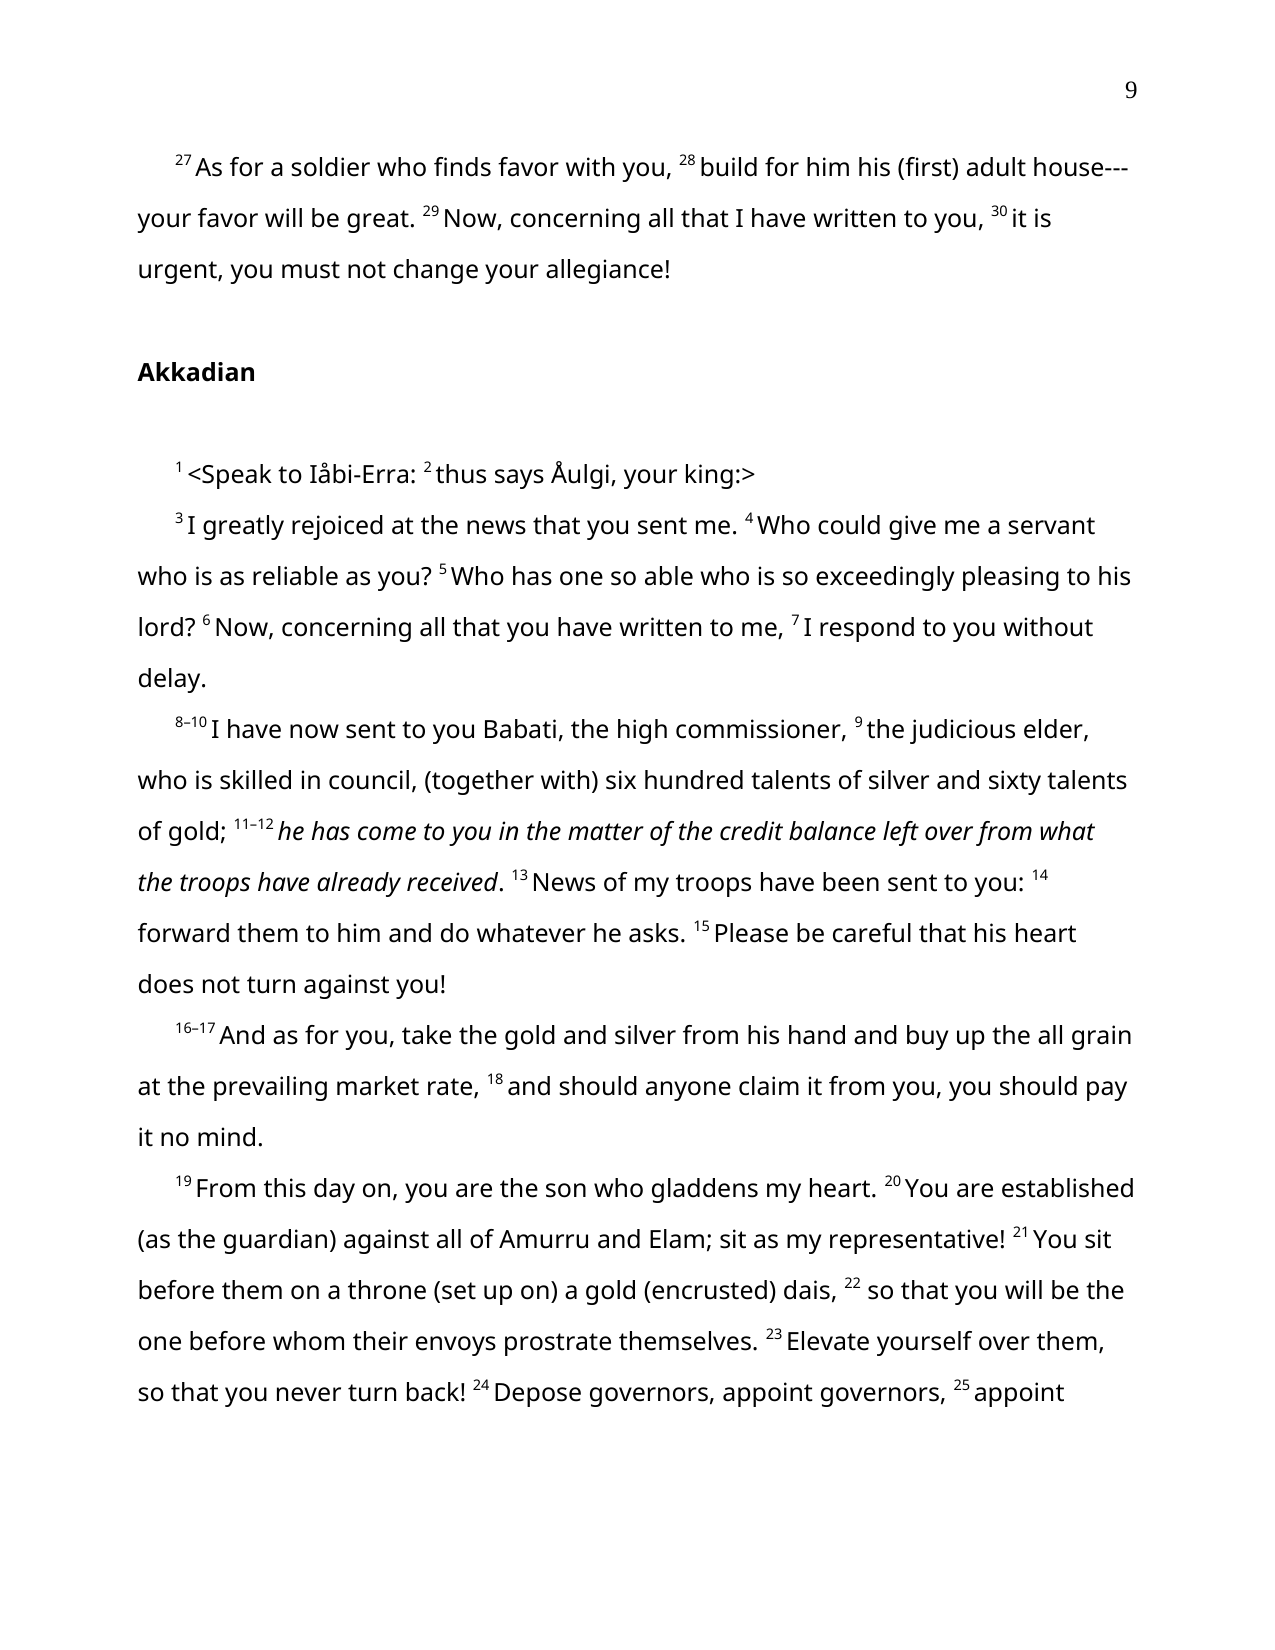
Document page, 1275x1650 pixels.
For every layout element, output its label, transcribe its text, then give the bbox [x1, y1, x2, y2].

text Akkadian [137, 354, 1138, 388]
text 8–10 I have now sent to you Babati, the high commissioner, 9 the judicious elder, who is skilled in council, (together with) six hundred talents of silver and sixty talents of­ gold; 11–12 he has come to you in the matter of the credit balance left over from what the troops have already received. 13 News of my troops have been sent to you: 14 forward them to him and do whatever he asks. 15 Please be careful that his ­heart does not turn against you! [137, 711, 1138, 1001]
text 19 From this day on, you are the son who gladdens my heart. 20 You are established (as the guardian) against all of Amurru ­and Elam; sit as my representative! 21 You sit before them­ on a throne (set up on) a gold (encrusted) dais, 22 so that you will be the one before whom their envoys prostrate themselves. 23 Elevate yourself over them, so that you never turn back! 24 Depose governors, appoint governors,­ 25 appoint [137, 1171, 1138, 1409]
text 1 <Speak to Iåbi-Erra: 2 thus says Åulgi, your king:> [137, 456, 1138, 490]
text 3 I greatly rejoiced at the news that you sent me. 4 Who­ could give me a servant who is as reliable as you? 5 Who has one so ­able who is so exceedingly pleasing to his lord? 6 Now, concerning all that you have written to me, 7 I respond to you ­without delay. [137, 507, 1138, 694]
text 16–17 And as for you, take ­the gold and silver from his hand and buy up the all grain at the­ prevailing market rate, 18 and should anyone claim it from you, you should pay it no mind. ­ [137, 1018, 1138, 1154]
text 27 As for a soldier who finds favor­ with you, 28 build for him his (first) adult house---your favor will be great. 29 Now, concerning all that I have­ written to you, 30 it is urgent, you must not change your allegiance! [137, 150, 1138, 286]
